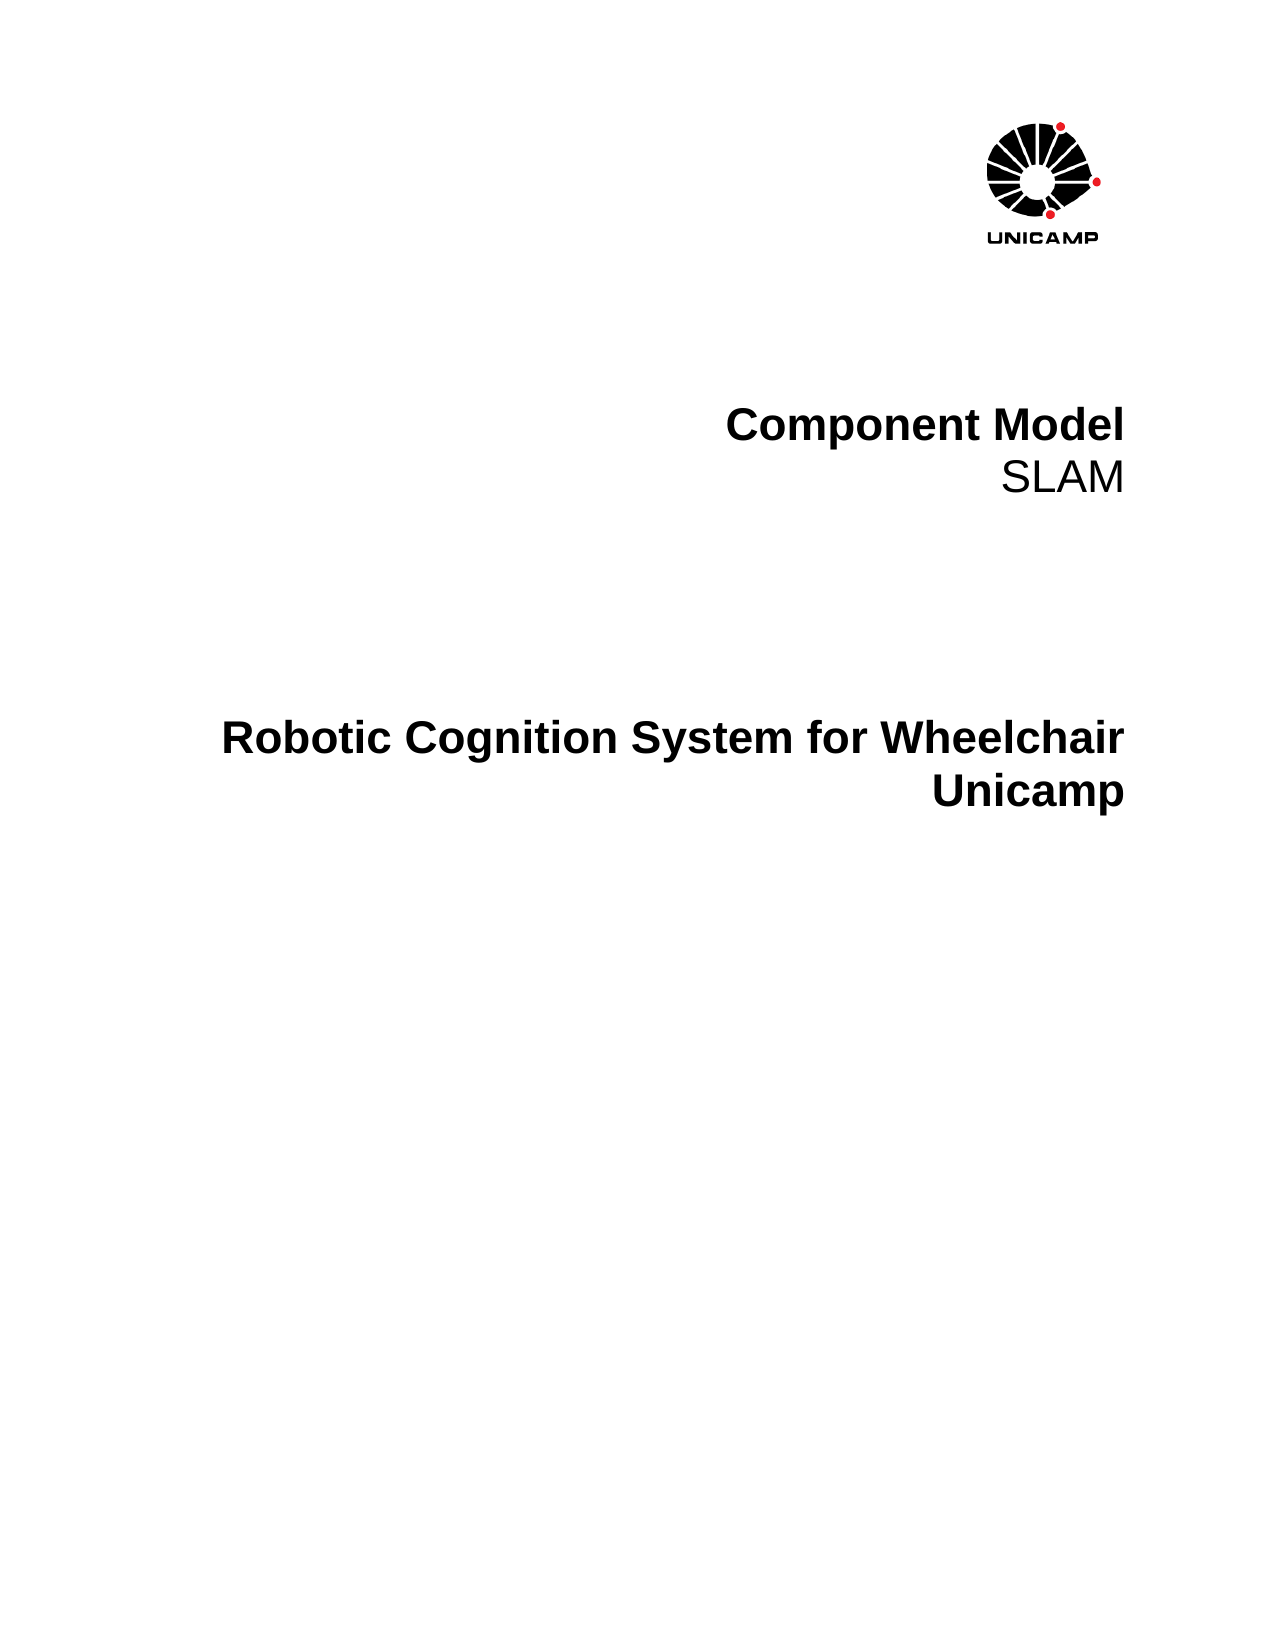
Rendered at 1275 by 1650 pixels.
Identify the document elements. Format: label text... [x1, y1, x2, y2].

title Component Model SLAM [150, 397, 1125, 503]
title Robotic Cognition System for Wheelchair Unicamp [150, 711, 1125, 816]
picture [987, 122, 1101, 244]
